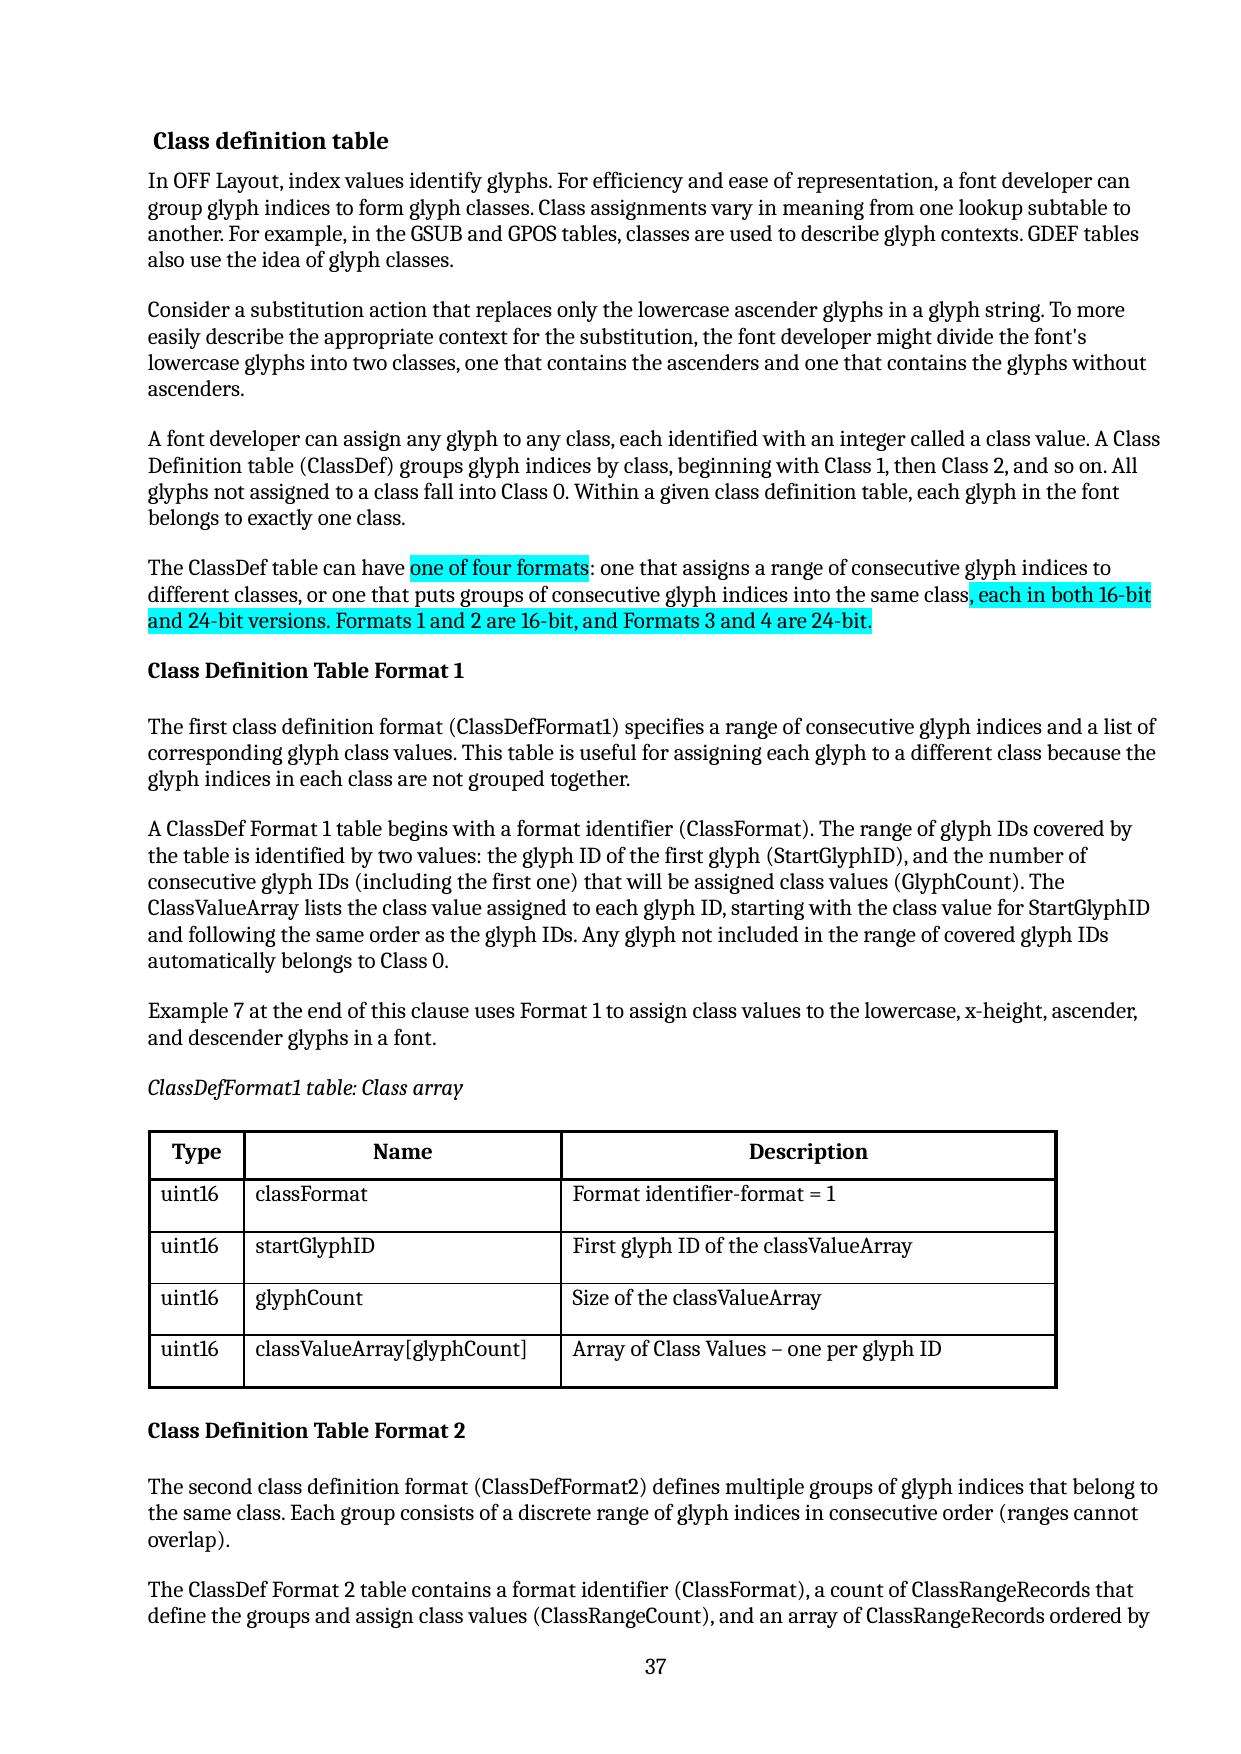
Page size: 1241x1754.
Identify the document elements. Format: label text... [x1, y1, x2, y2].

table_cell uint16 [151, 1233, 243, 1283]
subtitle Class definition table [148, 127, 1163, 156]
table_cell classFormat [245, 1181, 560, 1231]
text The ClassDef Format 2 table contains a format identifier (ClassFormat), a count of ClassRangeRecords that define the groups and assign class values (ClassRangeCount), and an array of ClassRangeRecords ordered by [148, 1576, 1163, 1629]
text ClassDefFormat1 table: Class array [148, 1074, 1163, 1101]
table_cell classValueArray[glyphCount] [245, 1336, 560, 1386]
table_cell uint16 [151, 1336, 243, 1386]
text Class Definition Table Format 1 [148, 658, 1163, 684]
table_cell startGlyphID [245, 1233, 560, 1283]
table_cell uint16 [151, 1181, 243, 1231]
table_cell uint16 [151, 1284, 243, 1334]
text The second class definition format (ClassDefFormat2) defines multiple groups of glyph indices that belong to the same class. Each group consists of a discrete range of glyph indices in consecutive order (ranges cannot overlap). [148, 1474, 1163, 1553]
text In OFF Layout, index values identify glyphs. For efficiency and ease of representation, a font developer can group glyph indices to form glyph classes. Class assignments vary in meaning from one lookup subtable to another. For example, in the GSUB and GPOS tables, classes are used to describe glyph contexts. GDEF tables also use the idea of glyph classes. [148, 168, 1163, 273]
table_cell Array of Class Values – one per glyph ID [562, 1336, 1054, 1386]
text Example 7 at the end of this clause uses Format 1 to assign class values to the lowercase, x-height, ascender, and descender glyphs in a font. [148, 998, 1163, 1051]
text A ClassDef Format 1 table begins with a format identifier (ClassFormat). The range of glyph IDs covered by the table is identified by two values: the glyph ID of the first glyph (StartGlyphID), and the number of consecutive glyph IDs (including the first one) that will be assigned class values (GlyphCount). The ClassValueArray lists the class value assigned to each glyph ID, starting with the class value for StartGlyphID and following the same order as the glyph IDs. Any glyph not included in the range of covered glyph IDs automatically belongs to Class 0. [148, 816, 1163, 974]
table_cell Format identifier-format = 1 [562, 1181, 1054, 1231]
text Consider a substitution action that replaces only the lowercase ascender glyphs in a glyph string. To more easily describe the appropriate context for the substitution, the font developer might divide the font's lowercase glyphs into two classes, one that contains the ascenders and one that contains the glyphs without ascenders. [148, 297, 1163, 402]
table_cell Size of the classValueArray [562, 1284, 1054, 1334]
text A font developer can assign any glyph to any class, each identified with an integer called a class value. A Class Definition table (ClassDef) groups glyph indices by class, beginning with Class 1, then Class 2, and so on. All glyphs not assigned to a class fall into Class 0. Within a given class definition table, each glyph in the font belongs to exactly one class. [148, 426, 1163, 532]
text The ClassDef table can have one of four formats: one that assigns a range of consecutive glyph indices to different classes, or one that puts groups of consecutive glyph indices into the same class, each in both 16-bit and 24-bit versions. Formats 1 and 2 are 16-bit, and Formats 3 and 4 are 24-bit. [148, 555, 1163, 634]
table_header Type [151, 1133, 243, 1178]
text The first class definition format (ClassDefFormat1) specifies a range of consecutive glyph indices and a list of corresponding glyph class values. This table is useful for assigning each glyph to a different class because the glyph indices in each class are not grouped together. [148, 713, 1163, 792]
table_header Description [563, 1133, 1054, 1178]
table_header Name [246, 1133, 560, 1178]
text Class Definition Table Format 2 [148, 1418, 1163, 1444]
table_cell glyphCount [245, 1284, 560, 1334]
table_cell First glyph ID of the classValueArray [562, 1233, 1054, 1283]
